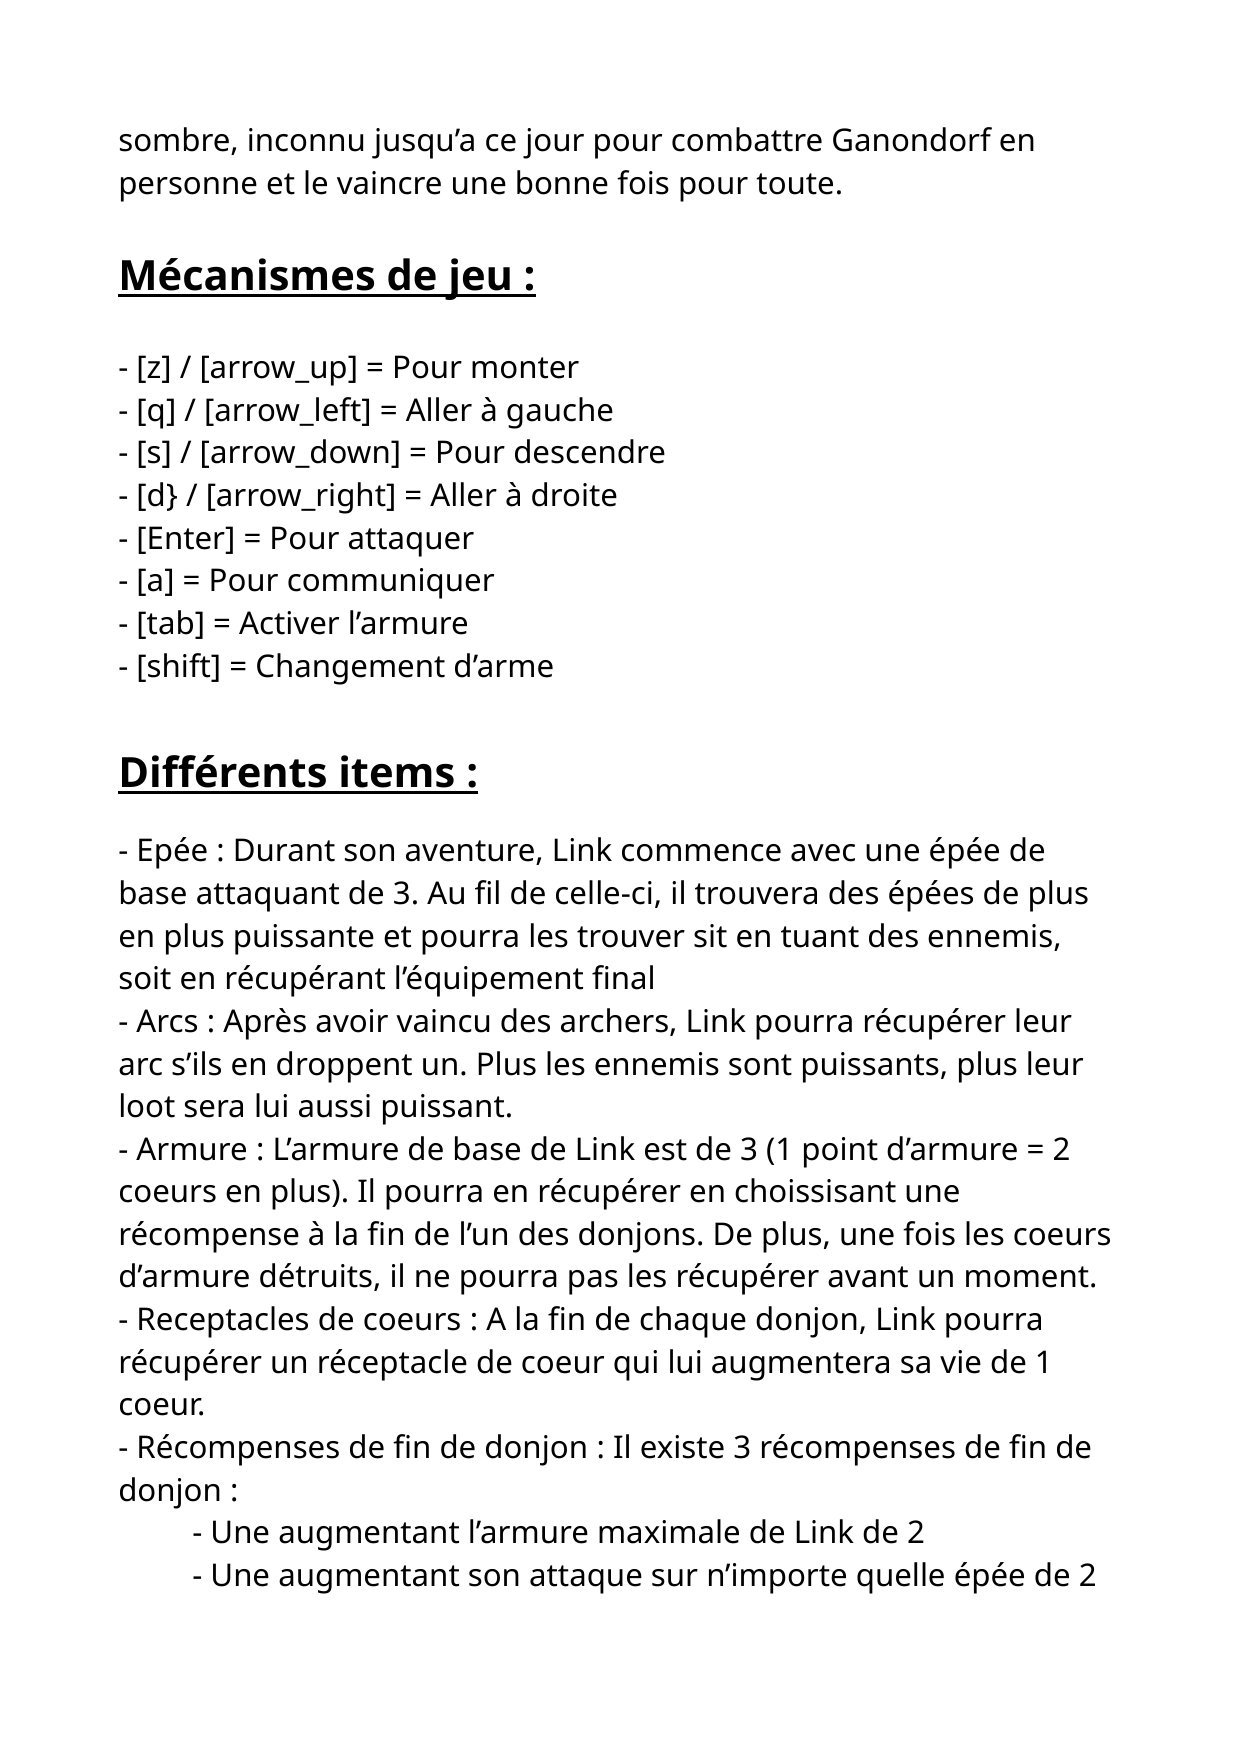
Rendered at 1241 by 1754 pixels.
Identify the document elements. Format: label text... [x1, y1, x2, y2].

text - Arcs : Après avoir vaincu des archers, Link pourra récupérer leur arc s’ils en droppent un. Plus les ennemis sont puissants, plus leur loot sera lui aussi puissant. [118, 999, 1122, 1127]
text - [shift] = Changement d’arme [118, 643, 1122, 686]
text Mécanismes de jeu : [118, 246, 1122, 303]
text - Une augmentant l’armure maximale de Link de 2 [118, 1510, 1122, 1553]
text - [s] / [arrow_down] = Pour descendre [118, 431, 1122, 473]
text - [Enter] = Pour attaquer [118, 516, 1122, 558]
text - [a] = Pour communiquer [118, 558, 1122, 601]
text - Récompenses de fin de donjon : Il existe 3 récompenses de fin de donjon : [118, 1425, 1122, 1510]
text - [q] / [arrow_left] = Aller à gauche [118, 388, 1122, 431]
text - Receptacles de coeurs : A la fin de chaque donjon, Link pourra récupérer un réceptacle de coeur qui lui augmentera sa vie de 1 coeur. [118, 1297, 1122, 1425]
text sombre, inconnu jusqu’a ce jour pour combattre Ganondorf en personne et le vaincre une bonne fois pour toute. [118, 118, 1122, 203]
text - Epée : Durant son aventure, Link commence avec une épée de base attaquant de 3. Au fil de celle-ci, il trouvera des épées de plus en plus puissante et pourra les trouver sit en tuant des ennemis, soit en récupérant l’équipement final [118, 828, 1122, 999]
text - Armure : L’armure de base de Link est de 3 (1 point d’armure = 2 coeurs en plus). Il pourra en récupérer en choissisant une récompense à la fin de l’un des donjons. De plus, une fois les coeurs d’armure détruits, il ne pourra pas les récupérer avant un moment. [118, 1127, 1122, 1297]
text Différents items : [118, 743, 1122, 800]
text - [tab] = Activer l’armure [118, 601, 1122, 643]
text - Une augmentant son attaque sur n’importe quelle épée de 2 [118, 1553, 1122, 1595]
text - [z] / [arrow_up] = Pour monter [118, 345, 1122, 388]
text - [d} / [arrow_right] = Aller à droite [118, 473, 1122, 516]
